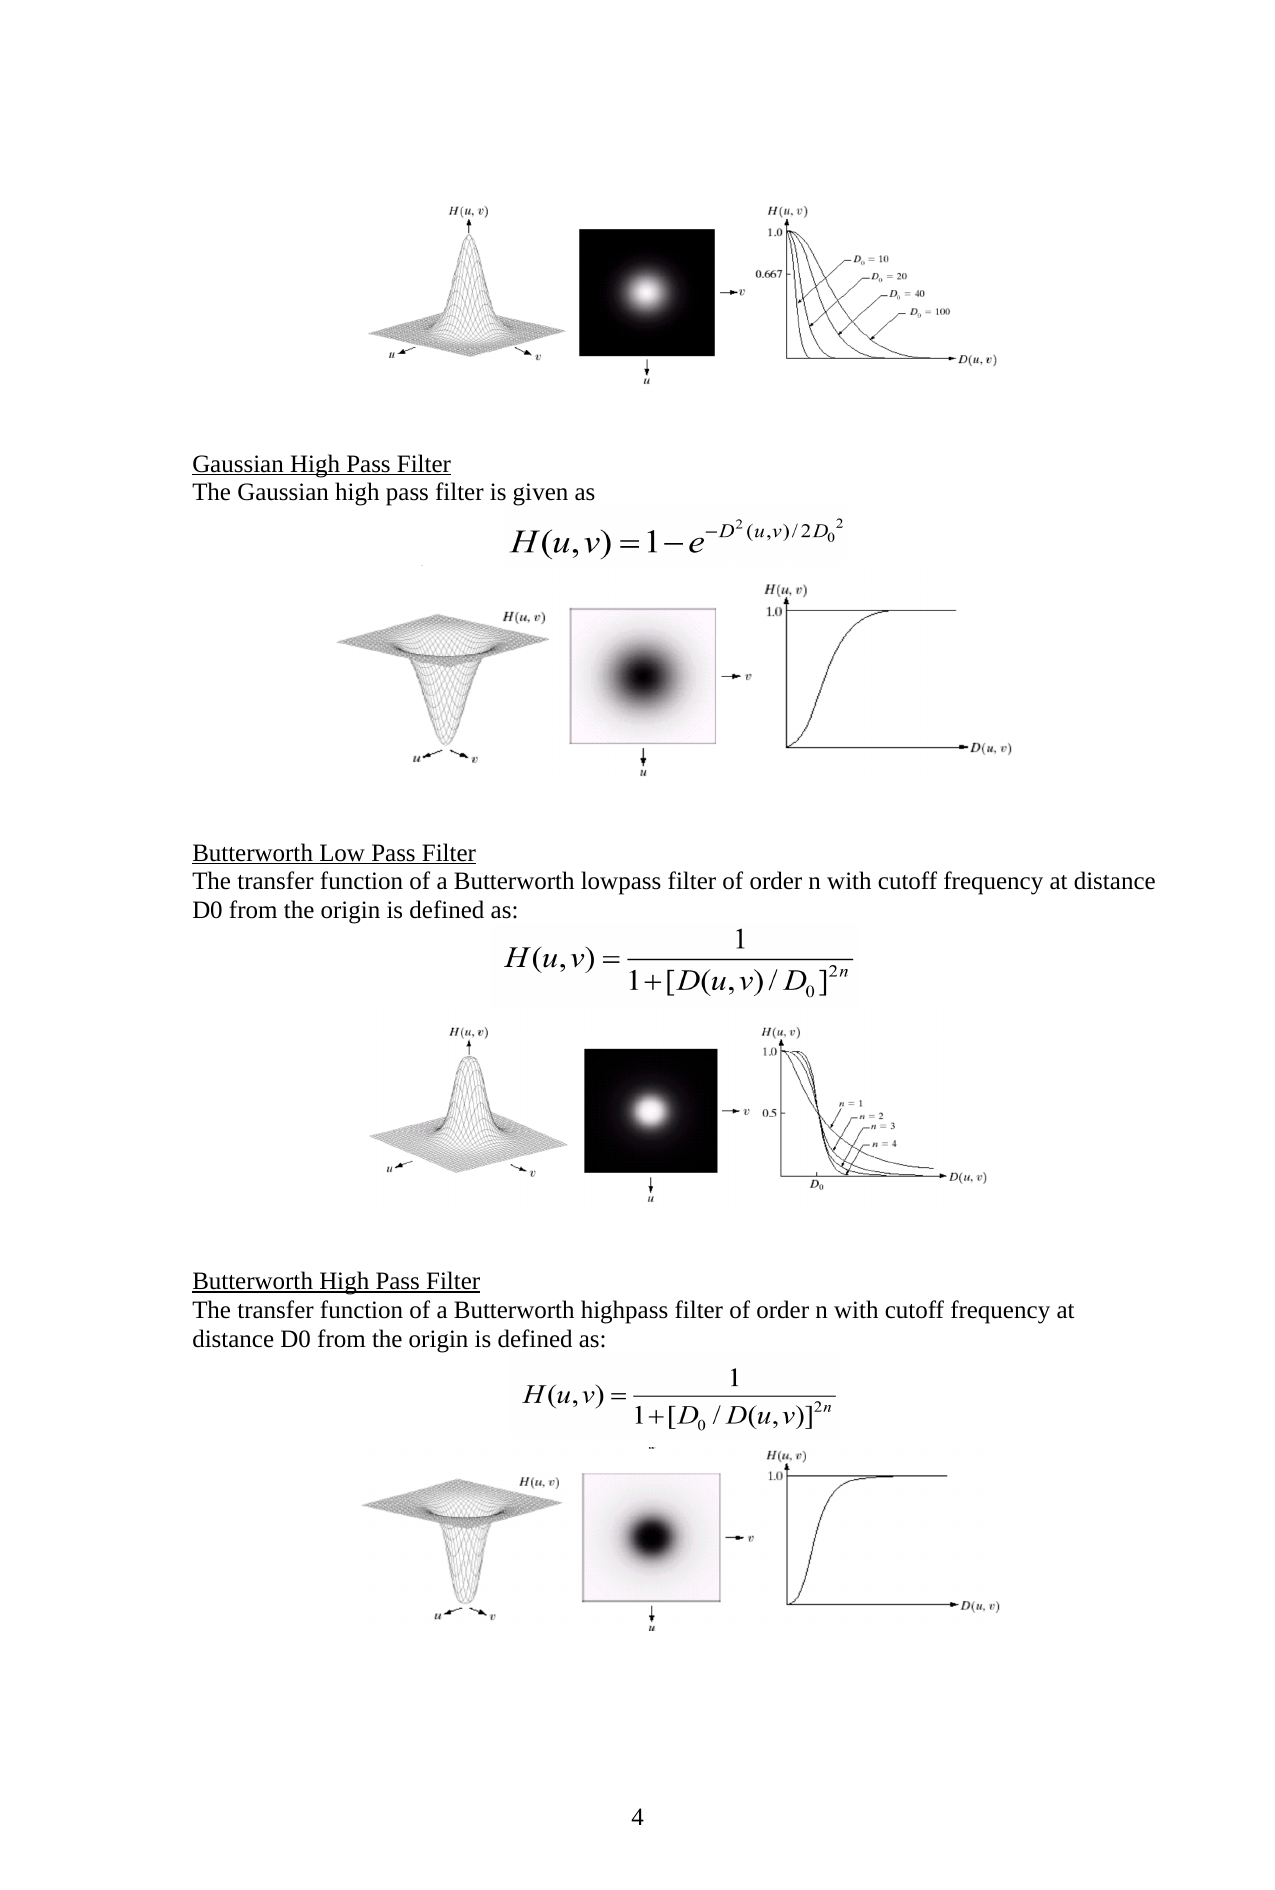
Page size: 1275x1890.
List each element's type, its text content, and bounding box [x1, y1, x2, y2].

text The transfer function of a Butterworth highpass filter of order n with cutoff frequency at distance D0 from the origin is defined as: [192, 1295, 1157, 1352]
text Gaussian High Pass Filter [192, 449, 1157, 477]
text Butterworth High Pass Filter [192, 1266, 1157, 1295]
text The transfer function of a Butterworth lowpass filter of order n with cutoff frequency at distance D0 from the origin is defined as: [192, 866, 1157, 924]
picture [333, 174, 1016, 392]
picture [348, 923, 1001, 1209]
picture [348, 1352, 1001, 1631]
text Butterworth Low Pass Filter [192, 838, 1157, 866]
text The Gaussian high pass filter is given as [192, 477, 1157, 506]
picture [322, 506, 1027, 781]
